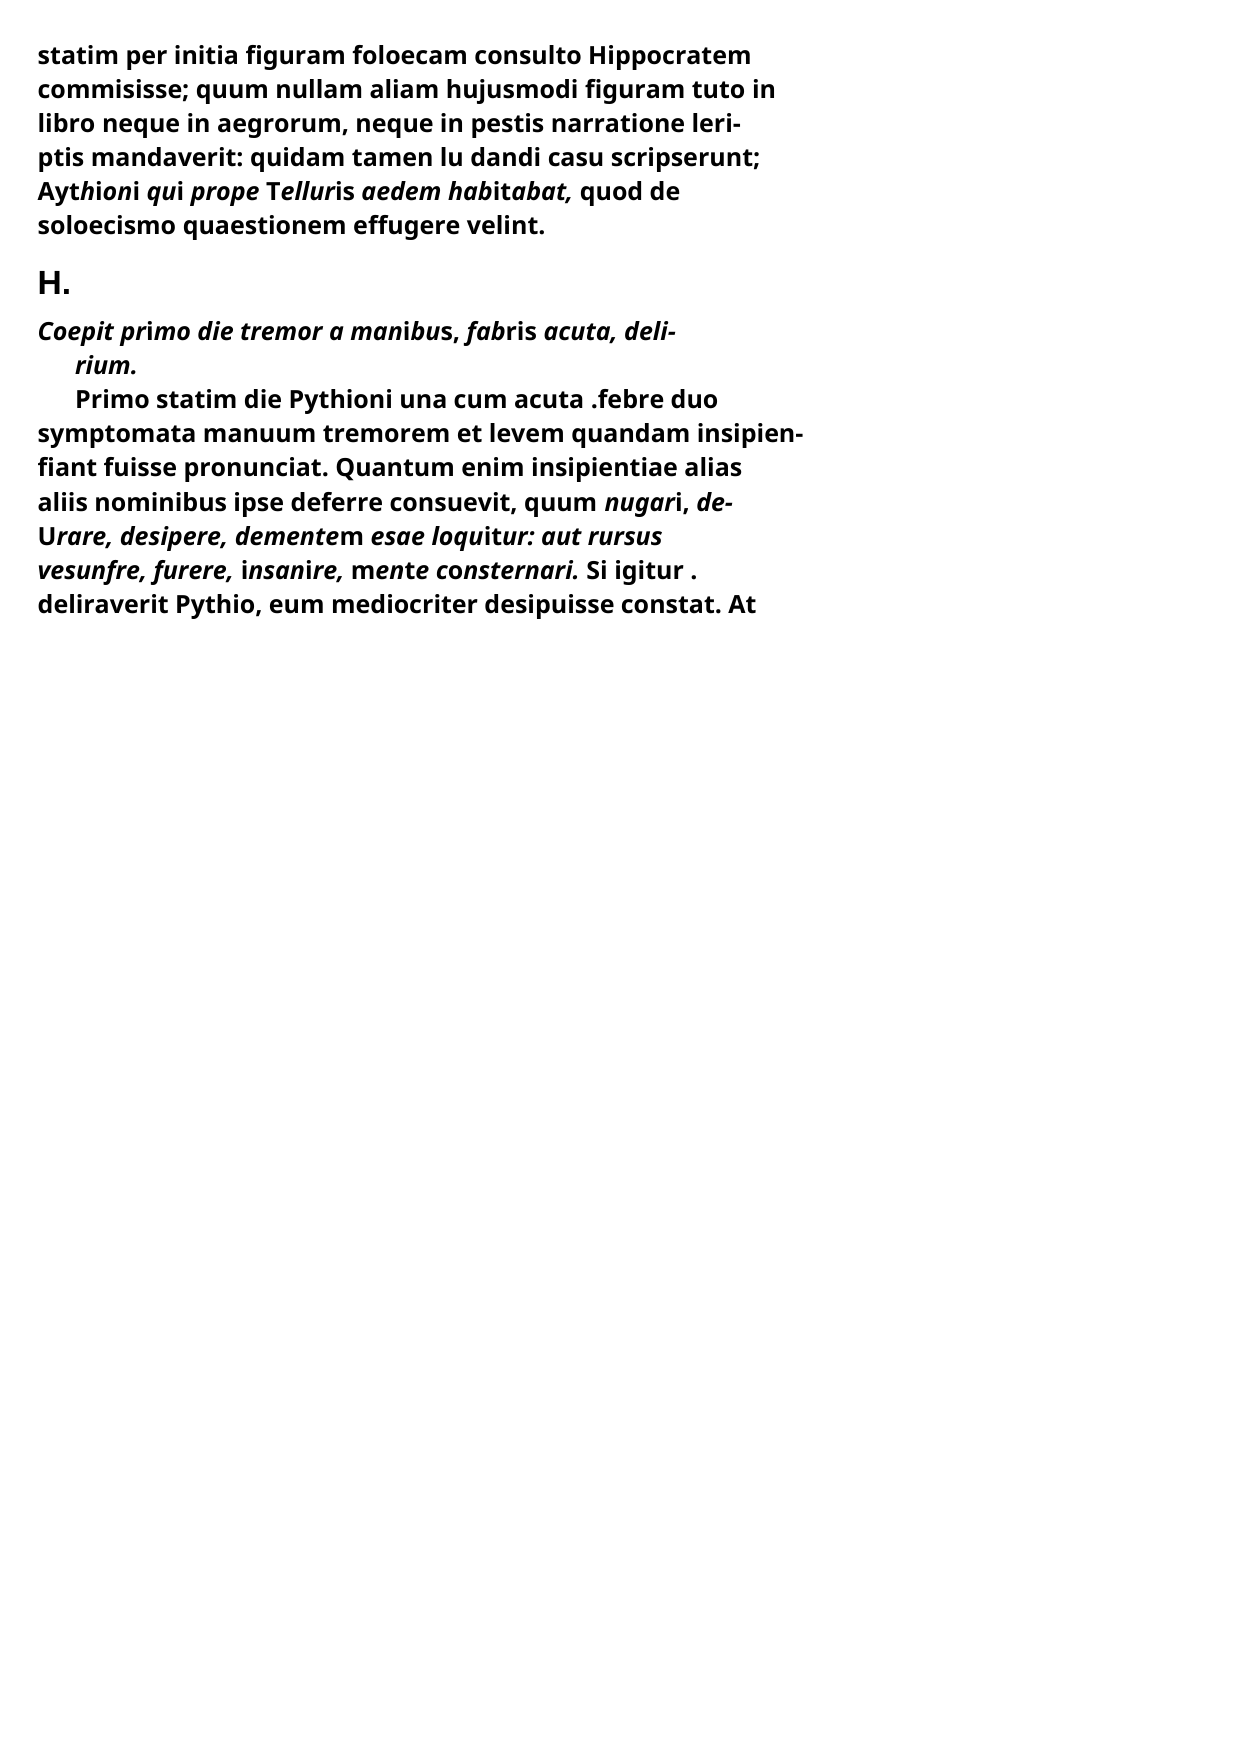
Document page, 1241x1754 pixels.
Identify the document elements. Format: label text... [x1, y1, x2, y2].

subtitle H. [37, 263, 1203, 301]
text statim per initia figuram foloecam consulto Hippocratem commisisse; quum nullam aliam hujusmodi figuram tuto in libro neque in aegrorum, neque in pestis narratione leri- ptis mandaverit: quidam tamen lu dandi casu scripserunt; Aythioni qui prope Telluris aedem habitabat, quod de soloecismo quaestionem effugere velint. [37, 37, 1203, 242]
text Coepit primo die tremor a manibus, fabris acuta, deli- rium. [37, 314, 1203, 382]
text Primo statim die Pythioni una cum acuta .febre duo symptomata manuum tremorem et levem quandam insipien- fiant fuisse pronunciat. Quantum enim insipientiae alias aliis nominibus ipse deferre consuevit, quum nugari, de- Urare, desipere, dementem esae loquitur: aut rursus vesunfre, furere, insanire, mente consternari. Si igitur . deliraverit Pythio, eum mediocriter desipuisse constat. At [37, 382, 1203, 620]
